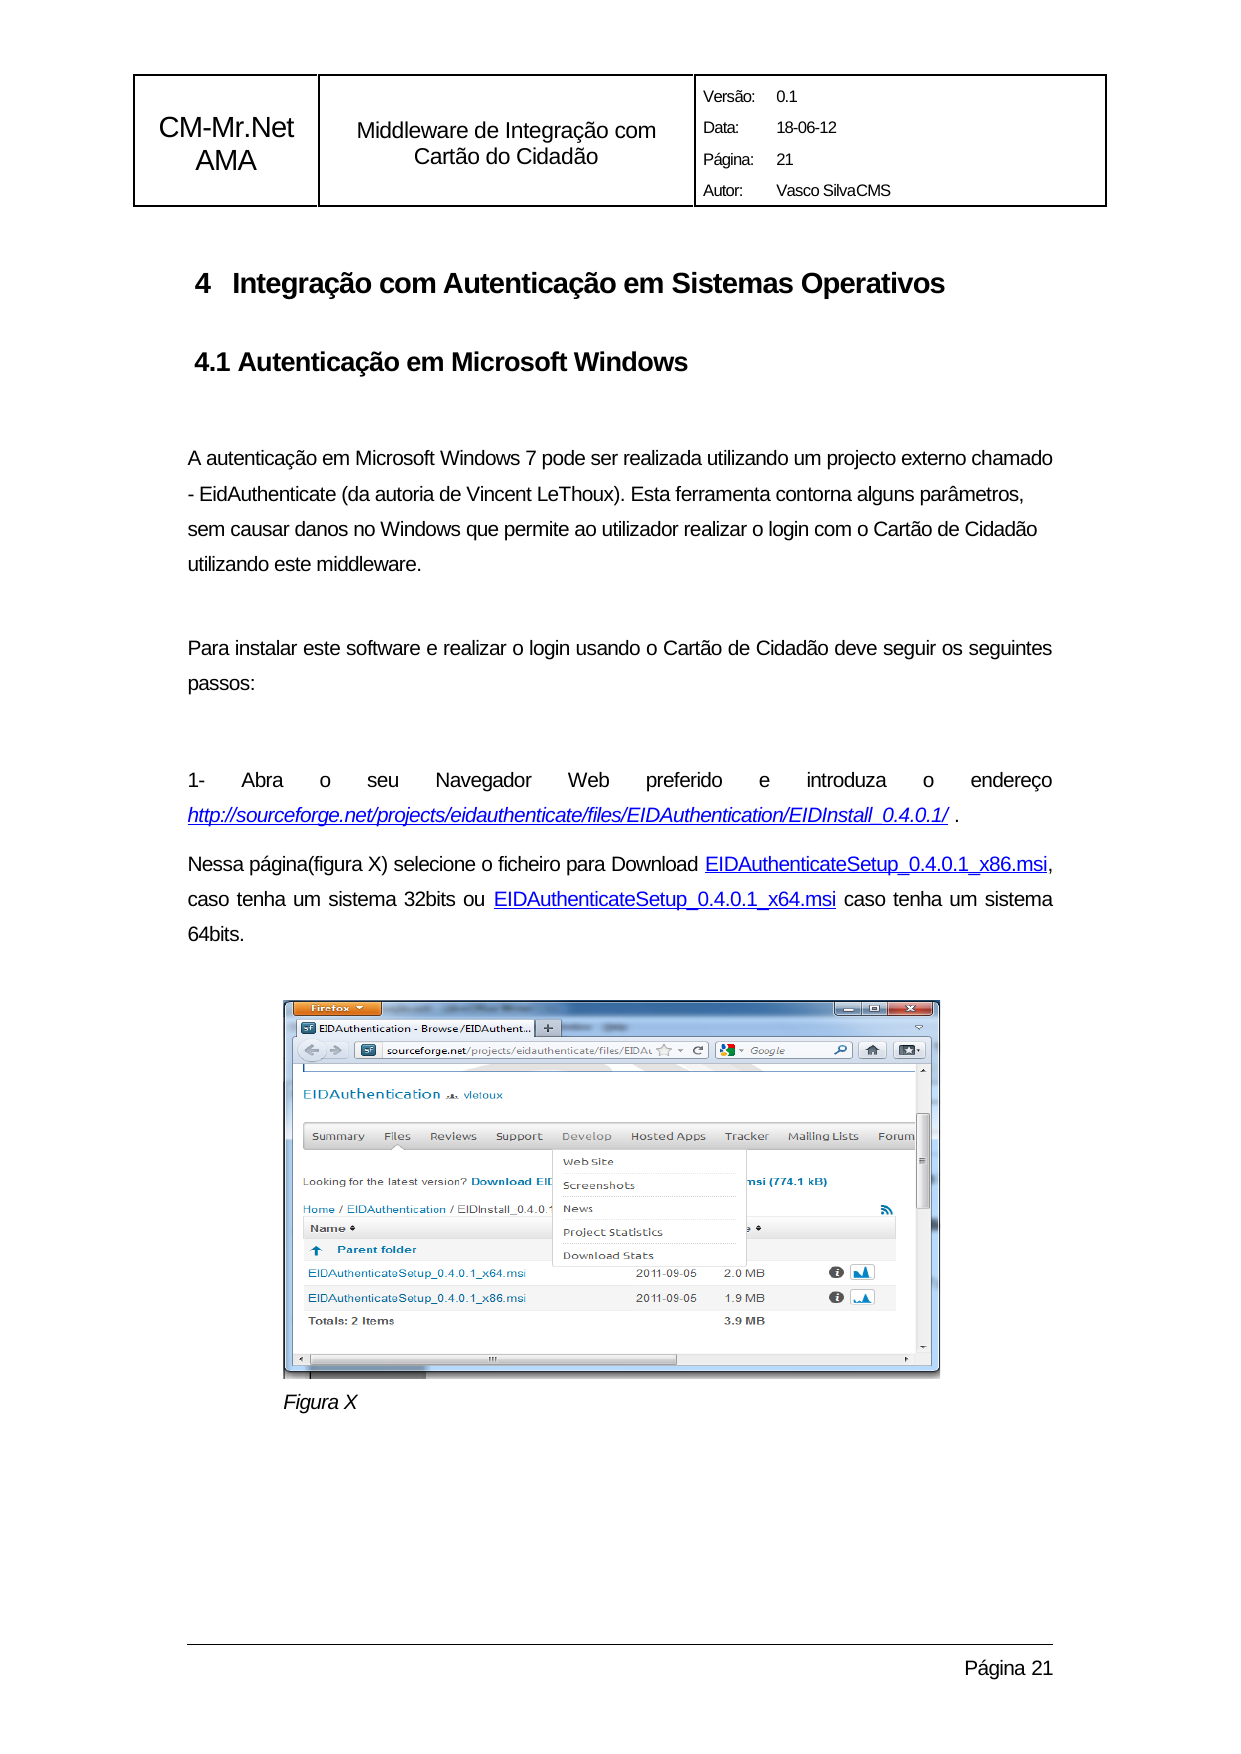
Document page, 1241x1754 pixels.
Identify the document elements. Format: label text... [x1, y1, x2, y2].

subtitle Integração com Autenticação em Sistemas Operativos [187, 267, 1053, 300]
text Para instalar este software e realizar o login usando o Cartão de Cidadão deve seguir os seguintes passos: [187, 636, 1053, 695]
picture [283, 1000, 941, 1379]
text Nessa página(figura X) selecione o ficheiro para Download EIDAuthenticateSetup_0.4.0.1_x86.msi, caso tenha um sistema 32bits ou EIDAuthenticateSetup_0.4.0.1_x64.msi caso tenha um sistema 64bits. [187, 852, 1053, 946]
text 1- Abra o seu Navegador Web preferido e introduza o endereço http://sourceforge.net/projects/eidauthenticate/files/EIDAuthentication/EIDInstall_0.4.0.1/ . [187, 768, 1053, 827]
subtitle Autenticação em Microsoft Windows [187, 347, 1053, 377]
text A autenticação em Microsoft Windows 7 pode ser realizada utilizando um projecto externo chamado - EidAuthenticate (da autoria de Vincent LeThoux). Esta ferramenta contorna alguns parâmetros, sem causar danos no Windows que permite ao utilizador realizar o login com o Cartão de Cidadão utilizando este middleware. [187, 447, 1053, 576]
text Figura X [283, 1379, 940, 1414]
